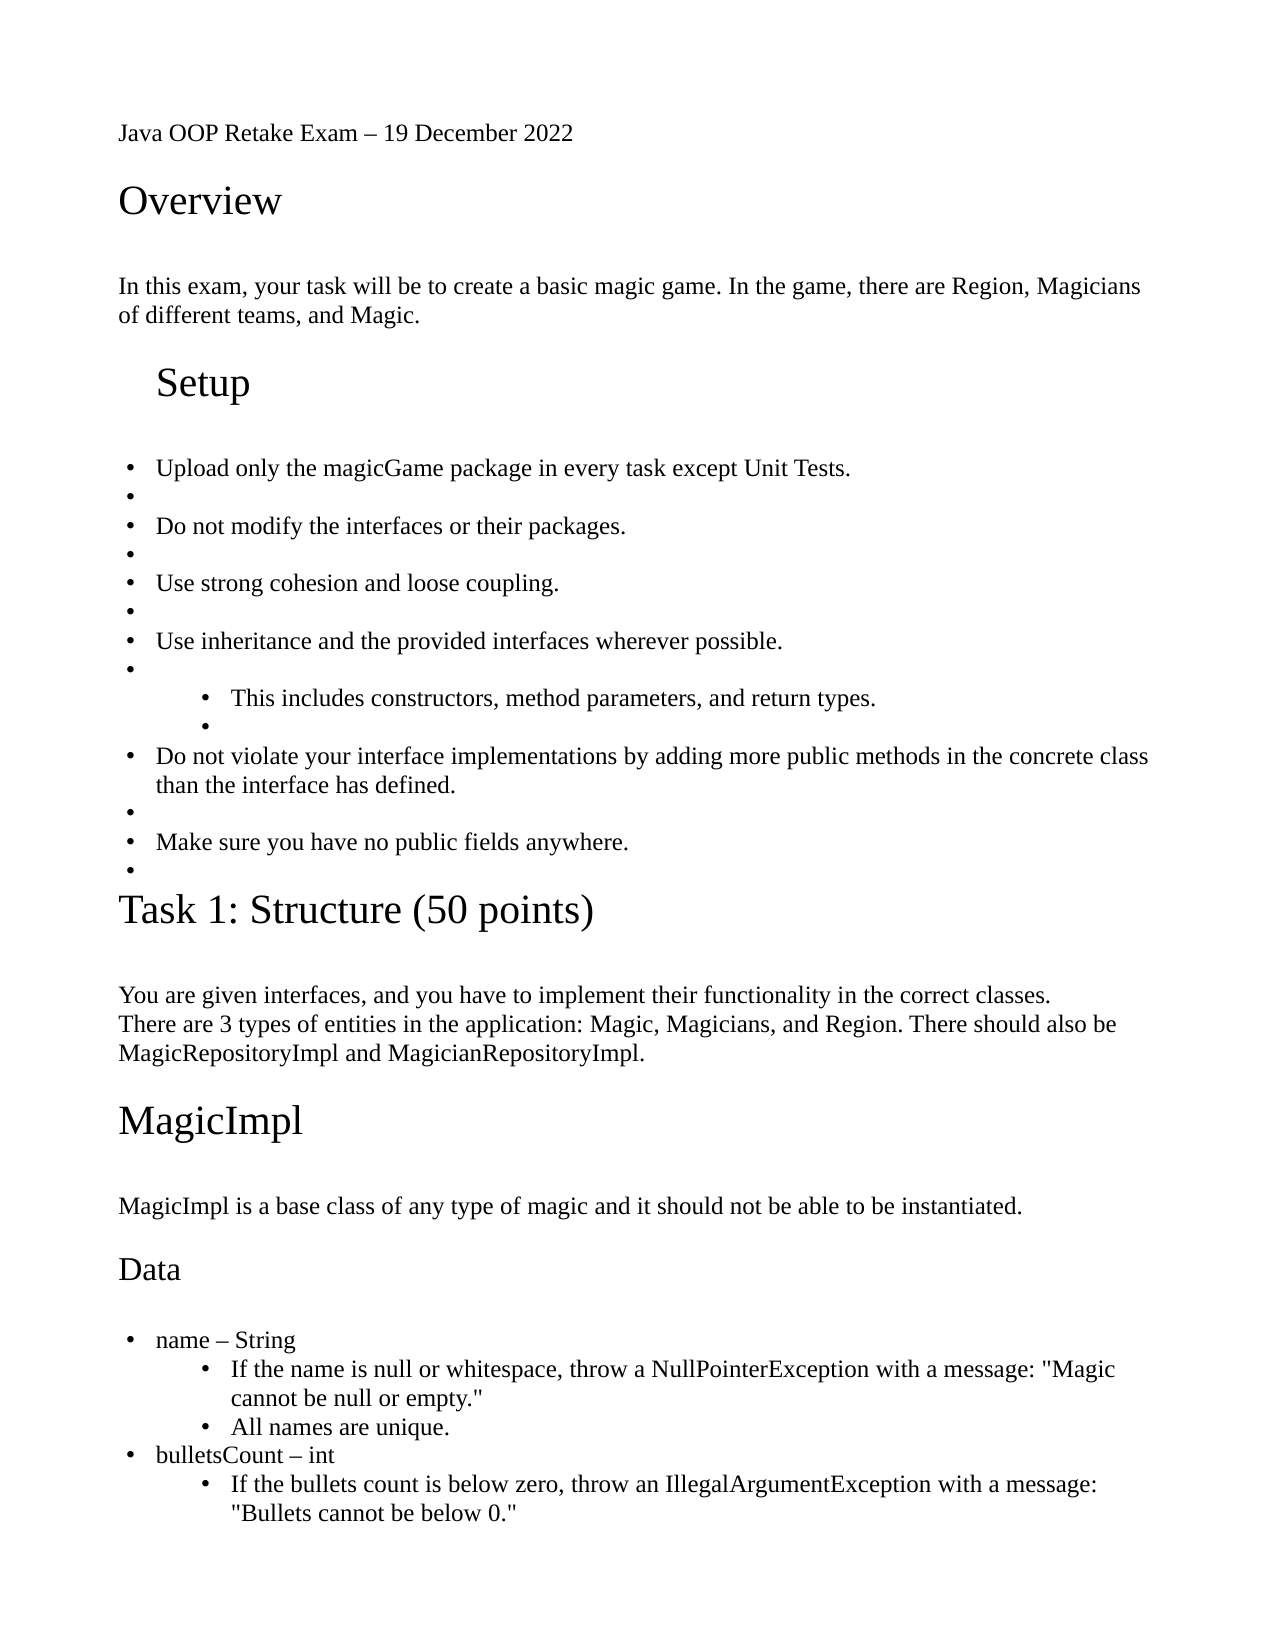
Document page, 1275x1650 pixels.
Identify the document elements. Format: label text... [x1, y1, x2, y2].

list If the name is null or whitespace, throw a NullPointerException with a message: "Magic cannot be null or empty." [231, 1354, 1157, 1412]
list Use inheritance and the provided interfaces wherever possible. [156, 626, 1157, 655]
list bulletsCount – int [156, 1441, 1157, 1469]
text Setup [156, 358, 1157, 406]
text There are 3 types of entities in the application: Magic, Magicians, and Region. There should also be MagicRepositoryImpl and MagicianRepositoryImpl. [118, 1009, 1157, 1067]
list Do not violate your interface implementations by adding more public methods in the concrete class than the interface has defined. [156, 741, 1157, 798]
text Overview [118, 176, 1157, 223]
text Java OOP Retake Exam – 19 December 2022 [118, 118, 1157, 147]
text Data [118, 1249, 1157, 1287]
list This includes constructors, method parameters, and return types. [231, 683, 1157, 712]
list Upload only the magicGame package in every task except Unit Tests. [156, 453, 1157, 482]
list If the bullets count is below zero, throw an IllegalArgumentException with a message: "Bullets cannot be below 0." [231, 1469, 1157, 1527]
text MagicImpl [118, 1096, 1157, 1143]
list Do not modify the interfaces or their packages. [156, 511, 1157, 540]
text You are given interfaces, and you have to implement their functionality in the correct classes. [118, 981, 1157, 1009]
list Use strong cohesion and loose coupling. [156, 568, 1157, 597]
list name – String [156, 1326, 1157, 1354]
list All names are unique. [231, 1412, 1157, 1441]
list Make sure you have no public fields anywhere. [156, 827, 1157, 856]
text MagicImpl is a base class of any type of magic and it should not be able to be instantiated. [118, 1191, 1157, 1220]
text In this exam, your task will be to create a basic magic game. In the game, there are Region, Маgicians of different teams, and Magic. [118, 271, 1157, 329]
text Task 1: Structure (50 points) [118, 885, 1157, 933]
